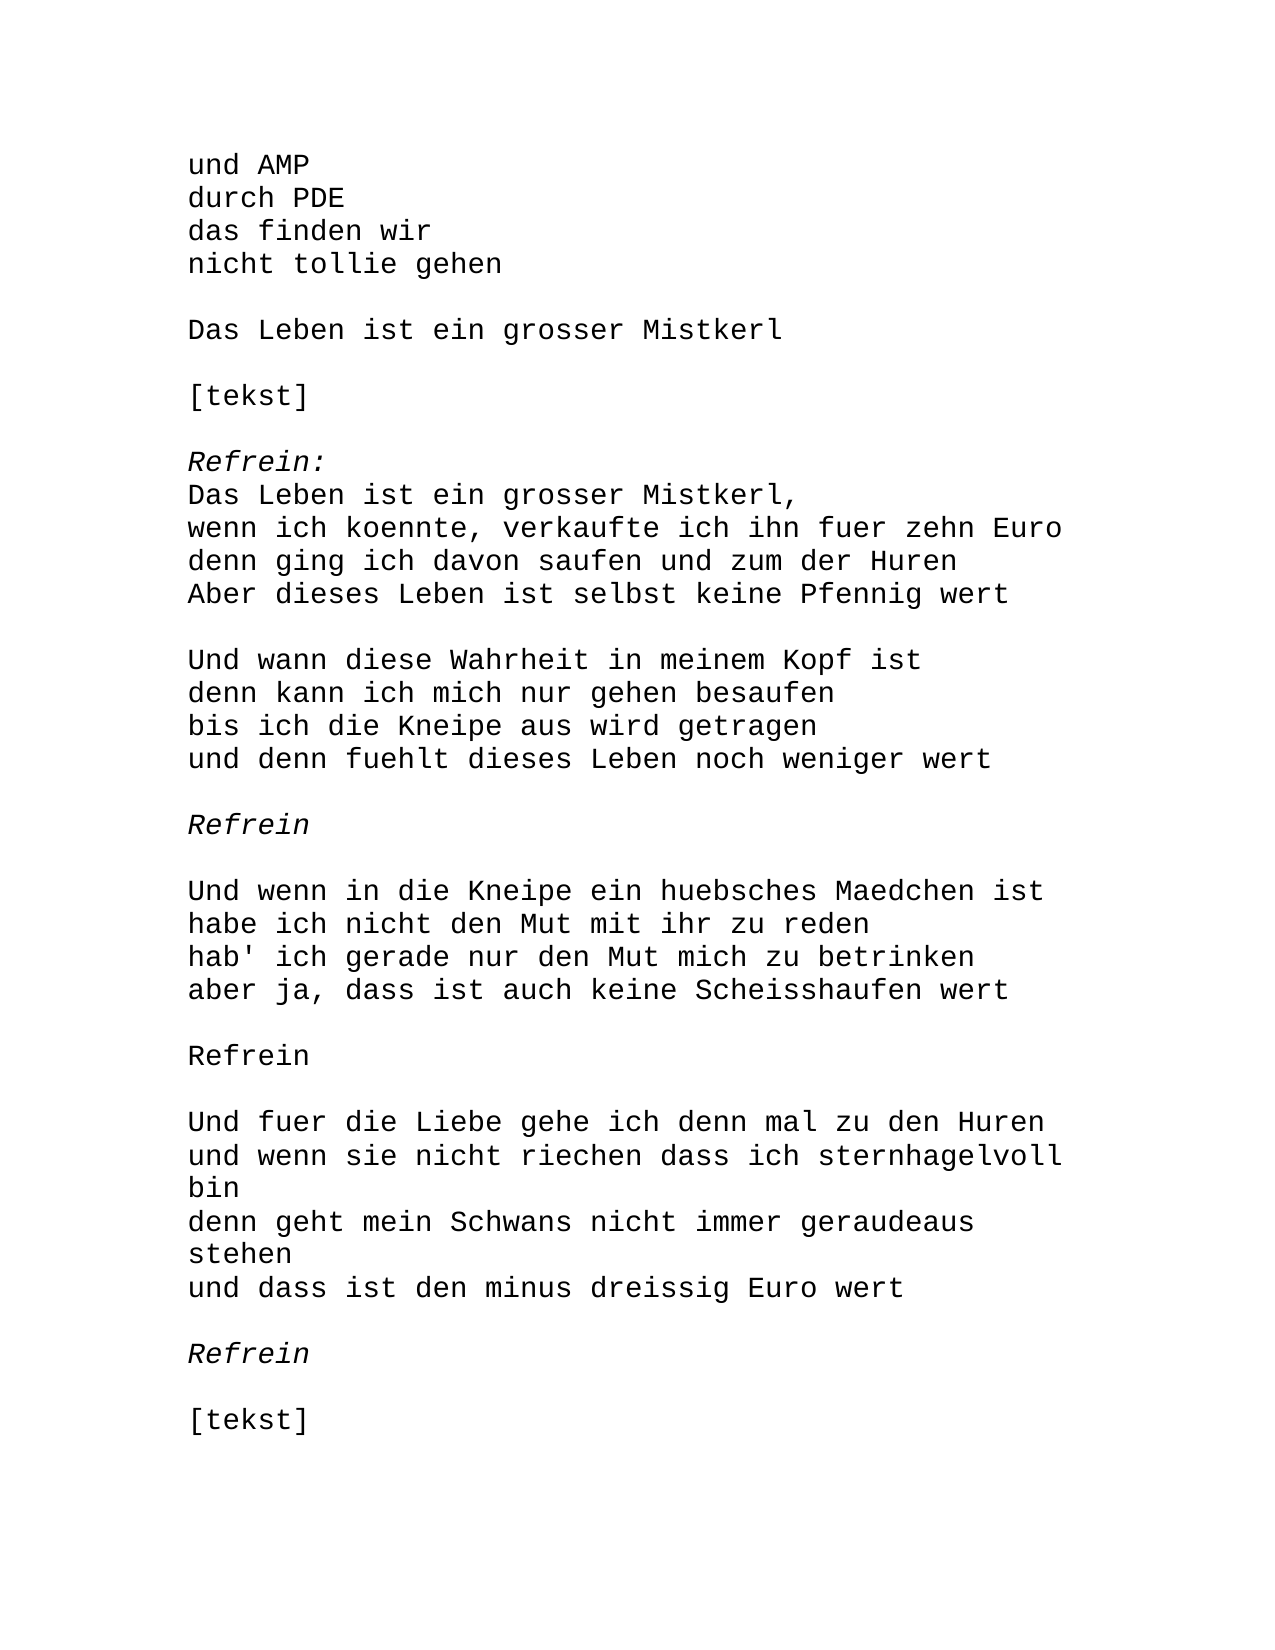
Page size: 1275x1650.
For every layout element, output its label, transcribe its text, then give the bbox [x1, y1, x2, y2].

text habe ich nicht den Mut mit ihr zu reden [187, 909, 1087, 942]
text Und wenn in die Kneipe ein huebsches Maedchen ist [187, 876, 1087, 909]
text Refrein [187, 1042, 1087, 1074]
text hab' ich gerade nur den Mut mich zu betrinken [187, 942, 1087, 976]
text denn geht mein Schwans nicht immer geraudeaus stehen [187, 1207, 1087, 1273]
text Und fuer die Liebe gehe ich denn mal zu den Huren [187, 1108, 1087, 1141]
text nicht tollie gehen [187, 249, 1087, 282]
text und wenn sie nicht riechen dass ich sternhagelvoll bin [187, 1141, 1087, 1207]
text durch PDE [187, 183, 1087, 216]
subtitle Das Leben ist ein grosser Mistkerl [187, 315, 1087, 348]
text und AMP [187, 150, 1087, 183]
subtitle Refrein [187, 810, 1087, 843]
text bis ich die Kneipe aus wird getragen [187, 711, 1087, 744]
subtitle Refrein [187, 1339, 1087, 1372]
text Aber dieses Leben ist selbst keine Pfennig wert [187, 579, 1087, 612]
text aber ja, dass ist auch keine Scheisshaufen wert [187, 976, 1087, 1008]
text das finden wir [187, 216, 1087, 249]
text denn kann ich mich nur gehen besaufen [187, 678, 1087, 711]
text Refrein: [187, 447, 1087, 480]
text und denn fuehlt dieses Leben noch weniger wert [187, 744, 1087, 777]
text Und wann diese Wahrheit in meinem Kopf ist [187, 645, 1087, 678]
text [tekst] [187, 381, 1087, 414]
text wenn ich koennte, verkaufte ich ihn fuer zehn Euro [187, 513, 1087, 546]
text denn ging ich davon saufen und zum der Huren [187, 546, 1087, 579]
text Das Leben ist ein grosser Mistkerl, [187, 480, 1087, 513]
text und dass ist den minus dreissig Euro wert [187, 1273, 1087, 1306]
text [tekst] [187, 1405, 1087, 1438]
